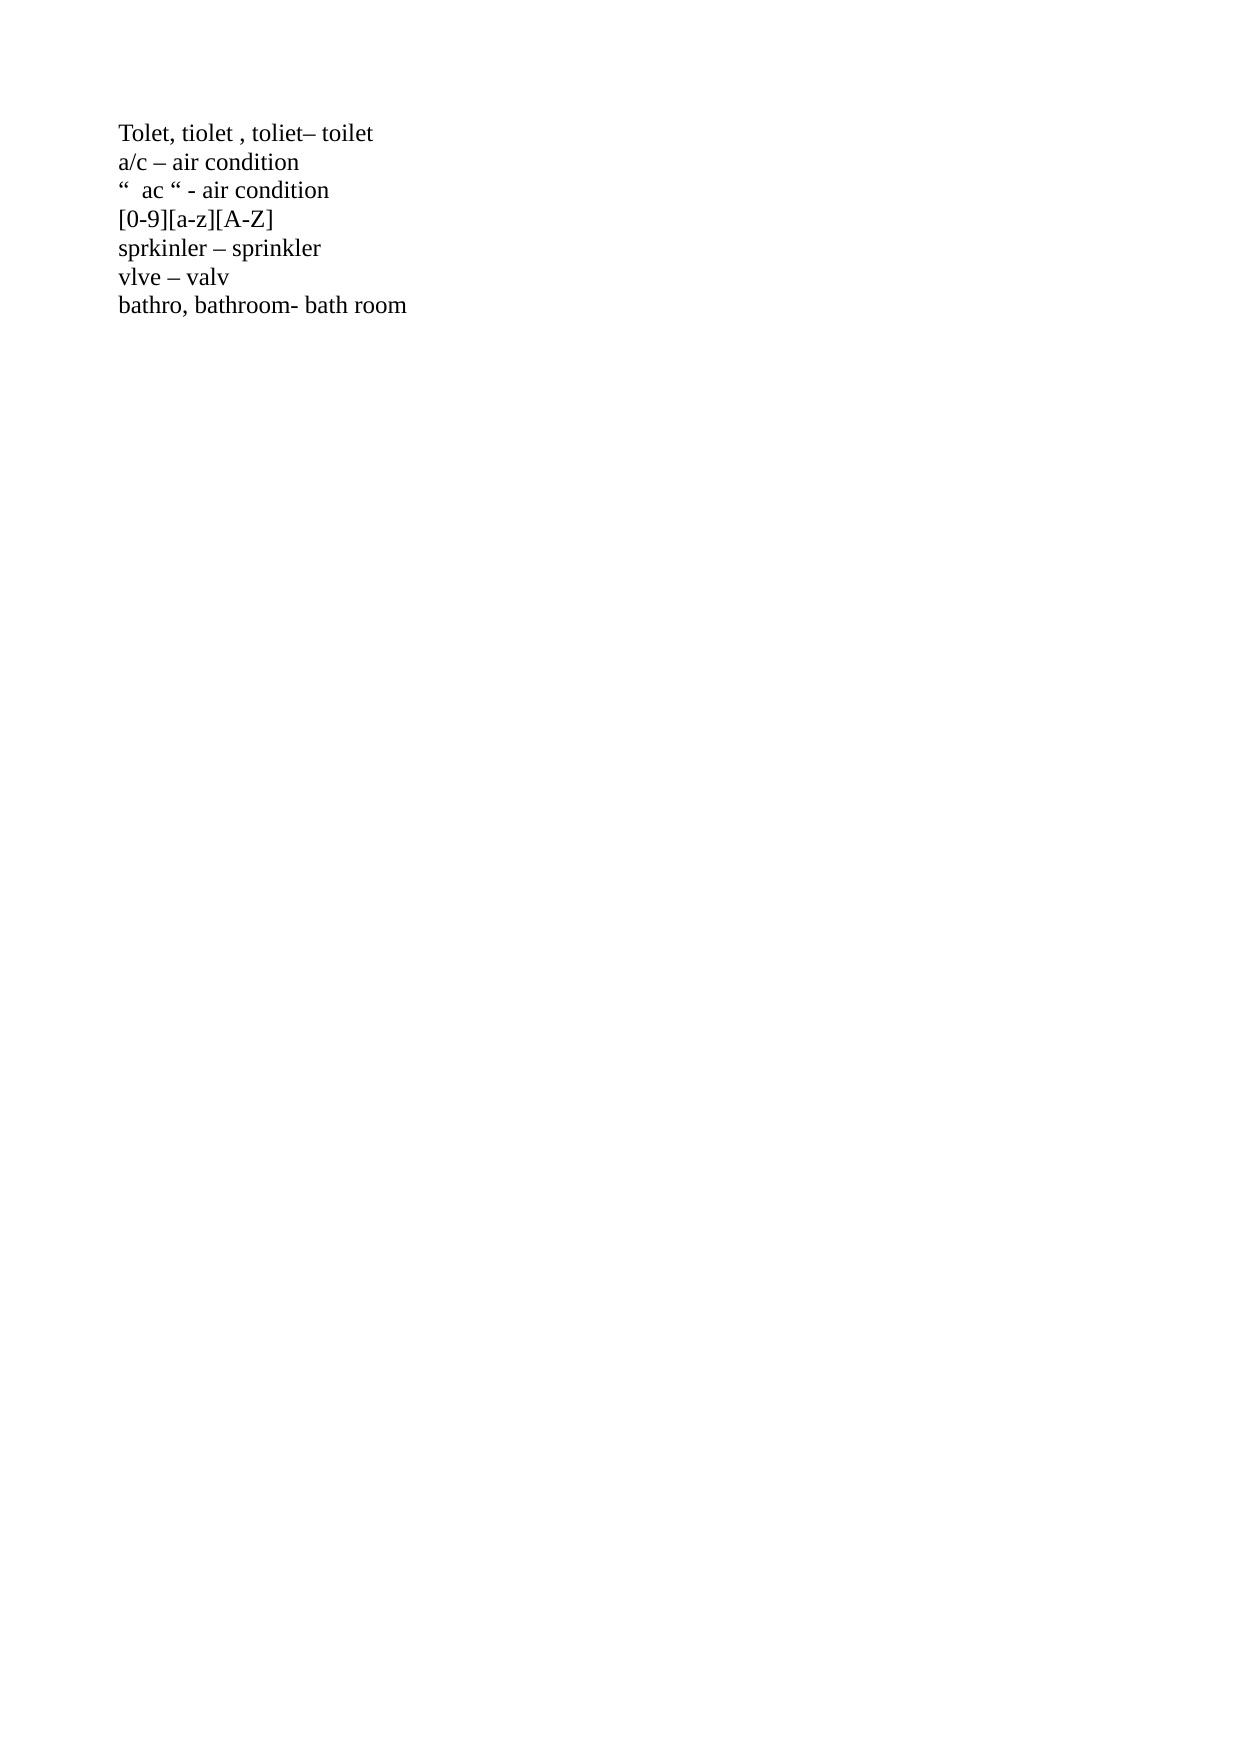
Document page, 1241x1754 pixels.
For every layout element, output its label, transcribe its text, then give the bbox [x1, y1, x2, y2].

text vlve – valv [118, 262, 1122, 291]
text [0-9][a-z][A-Z] [118, 204, 1122, 233]
text bathro, bathroom- bath room [118, 291, 1122, 319]
text Tolet, tiolet , toliet– toilet [118, 118, 1122, 147]
text sprkinler – sprinkler [118, 233, 1122, 262]
text a/c – air condition [118, 147, 1122, 176]
text “ ac “ - air condition [118, 176, 1122, 204]
